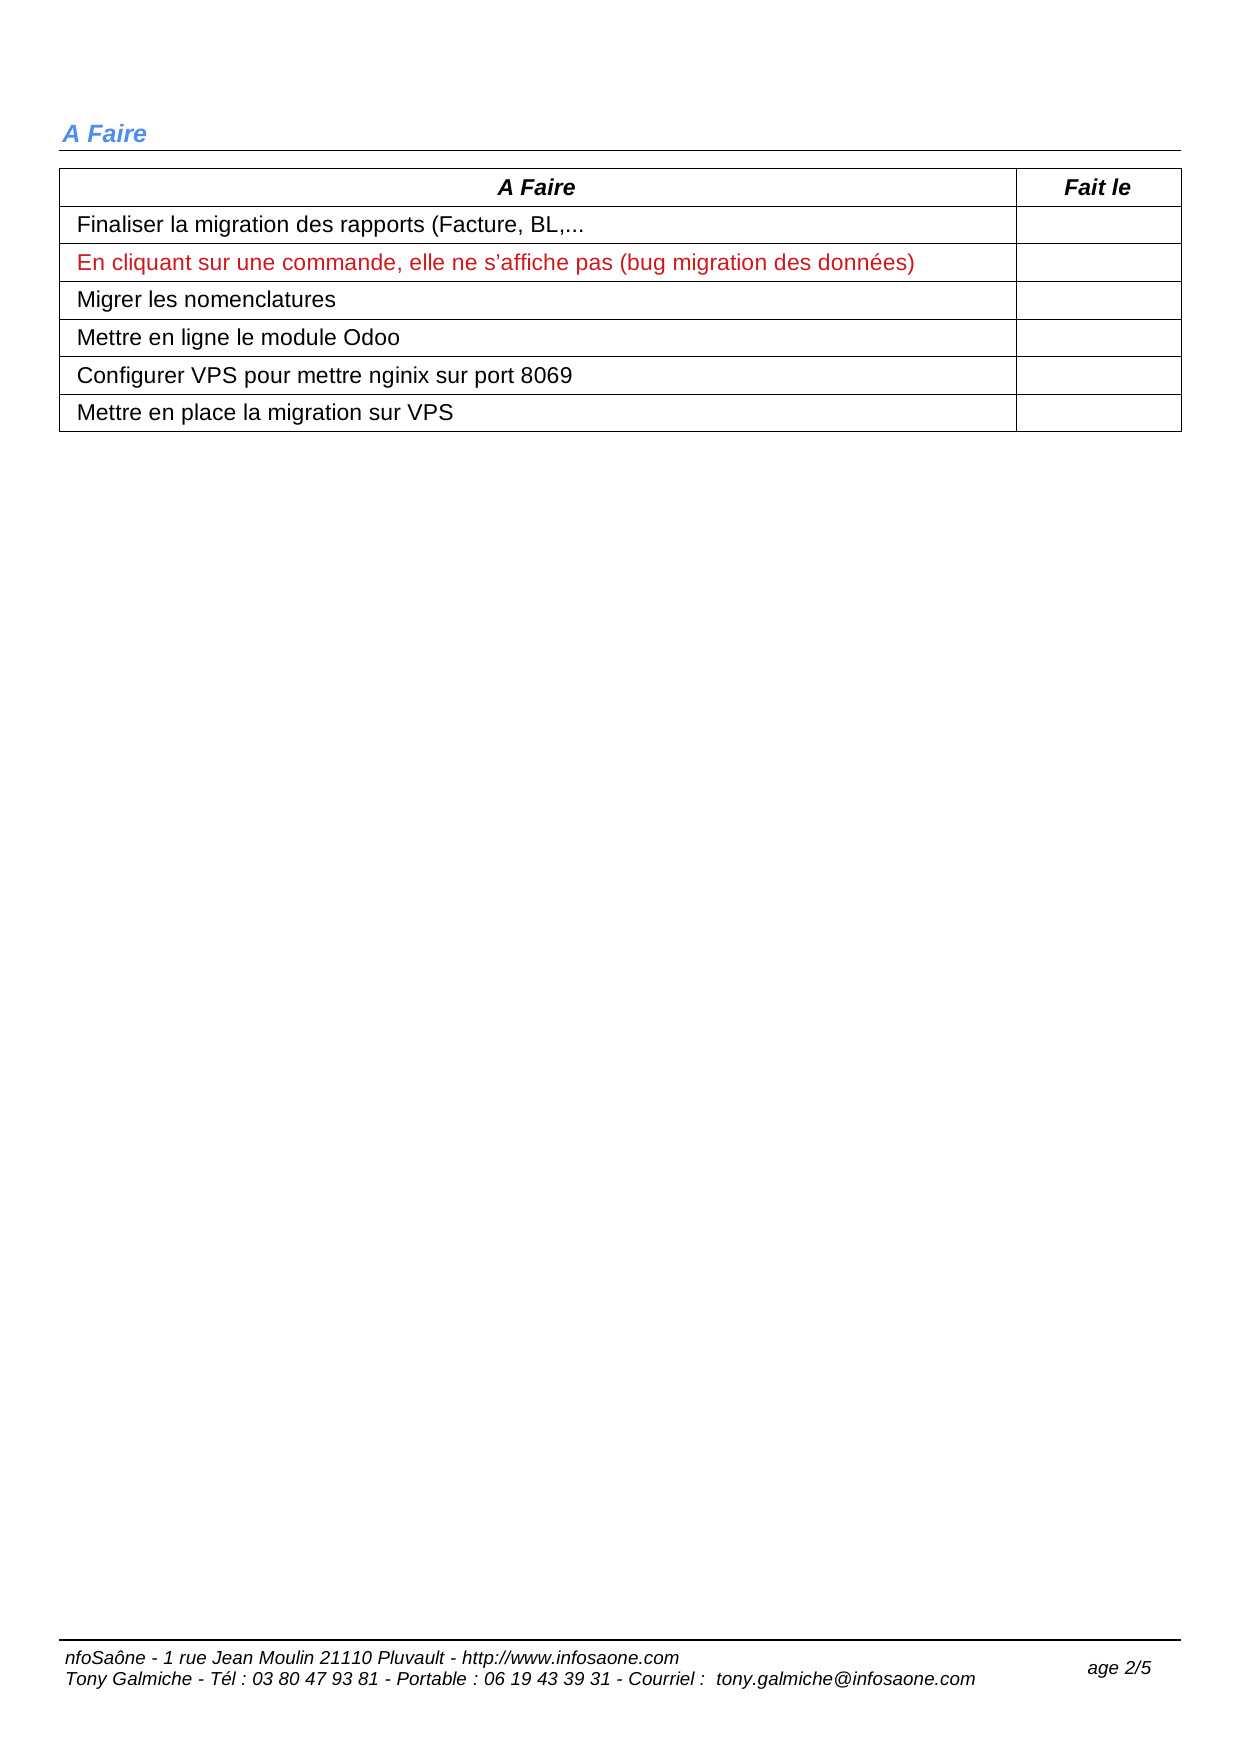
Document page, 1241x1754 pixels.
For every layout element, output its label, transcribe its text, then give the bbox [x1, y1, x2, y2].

table_header Fait le [1017, 169, 1181, 206]
table_cell [1017, 357, 1181, 394]
table_cell [1017, 207, 1181, 243]
table_cell [1017, 244, 1181, 281]
subtitle A Faire [59, 117, 1181, 150]
table_header A Faire [60, 169, 1016, 206]
table_cell [1017, 395, 1181, 431]
table_cell [1017, 320, 1181, 356]
table_cell [1017, 282, 1181, 319]
table_cell Migrer les nomenclatures [60, 282, 1016, 319]
table_cell Mettre en place la migration sur VPS [60, 395, 1016, 431]
table_cell En cliquant sur une commande, elle ne s’affiche pas (bug migration des données) [60, 244, 1016, 281]
table_cell Configurer VPS pour mettre nginix sur port 8069 [60, 357, 1016, 394]
table_cell Mettre en ligne le module Odoo [60, 320, 1016, 356]
table_cell Finaliser la migration des rapports (Facture, BL,... [60, 207, 1016, 243]
